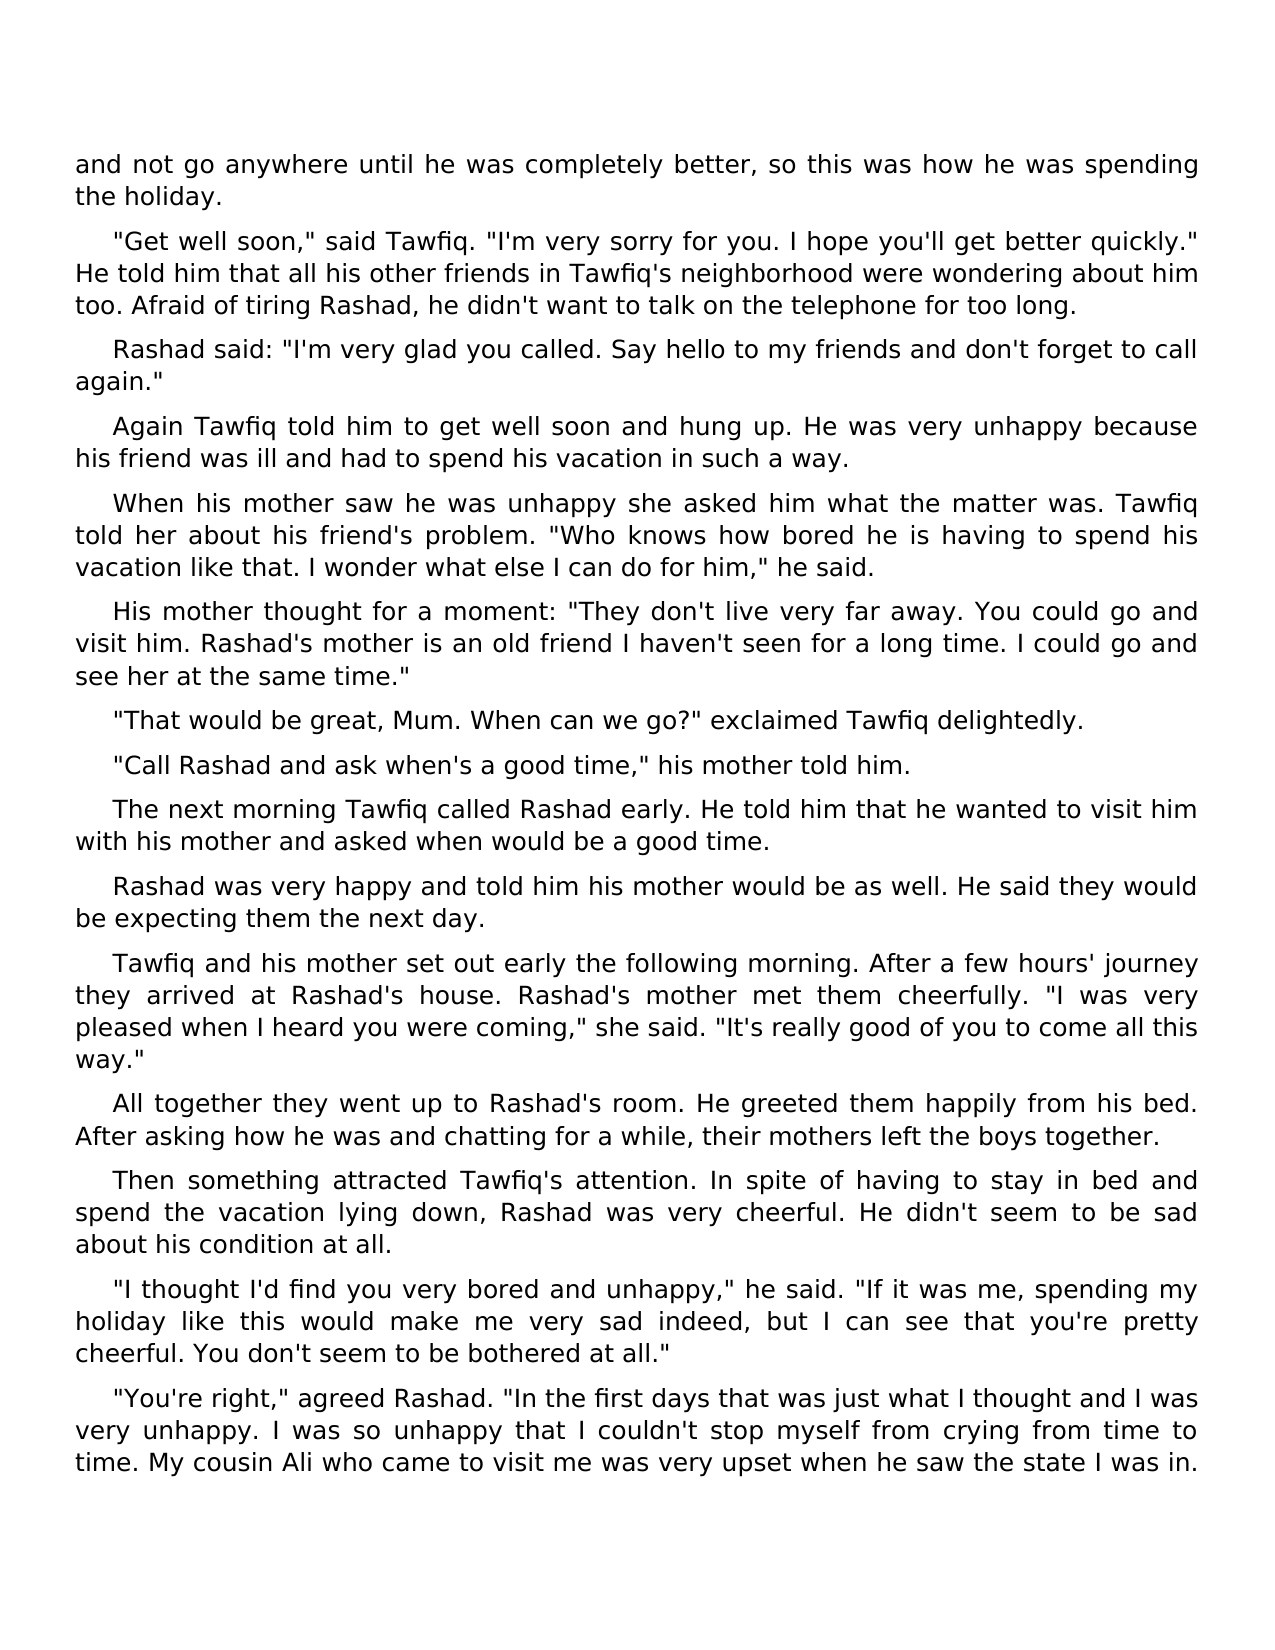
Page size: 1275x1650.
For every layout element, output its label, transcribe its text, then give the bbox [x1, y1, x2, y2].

text "Get well soon," said Tawfiq. "I'm very sorry for you. I hope you'll get better quickly." He told him that all his other friends in Tawfiq's neighborhood were wondering about him too. Afraid of tiring Rashad, he didn't want to talk on the telephone for too long. [75, 227, 1200, 320]
text "I thought I'd find you very bored and unhappy," he said. "If it was me, spending my holiday like this would make me very sad indeed, but I can see that you're pretty cheerful. You don't seem to be bothered at all." [75, 1275, 1200, 1368]
text The next morning Tawfiq called Rashad early. He told him that he wanted to visit him with his mother and asked when would be a good time. [75, 795, 1200, 857]
text Again Tawfiq told him to get well soon and hung up. He was very unhappy because his friend was ill and had to spend his vacation in such a way. [75, 412, 1200, 473]
text "You're right," agreed Rashad. "In the first days that was just what I thought and I was very unhappy. I was so unhappy that I couldn't stop myself from crying from time to time. My cousin Ali who came to visit me was very upset when he saw the state I was in. [75, 1384, 1200, 1477]
text Then something attracted Tawfiq's attention. In spite of having to stay in bed and spend the vacation lying down, Rashad was very cheerful. He didn't seem to be sad about his condition at all. [75, 1166, 1200, 1259]
text and not go anywhere until he was completely better, so this was how he was spending the holiday. [75, 150, 1200, 211]
text All together they went up to Rashad's room. He greeted them happily from his bed. After asking how he was and chatting for a while, their mothers left the boys together. [75, 1089, 1200, 1151]
text "That would be great, Mum. When can we go?" exclaimed Tawfiq delightedly. [75, 706, 1200, 735]
text His mother thought for a moment: "They don't live very far away. You could go and visit him. Rashad's mother is an old friend I haven't seen for a long time. I could go and see her at the same time." [75, 597, 1200, 691]
text When his mother saw he was unhappy she asked him what the matter was. Tawfiq told her about his friend's problem. "Who knows how bored he is having to spend his vacation like that. I wonder what else I can do for him," he said. [75, 489, 1200, 582]
text Rashad was very happy and told him his mother would be as well. He said they would be expecting them the next day. [75, 872, 1200, 933]
text "Call Rashad and ask when's a good time," his mother told him. [75, 751, 1200, 780]
text Tawfiq and his mother set out early the following morning. After a few hours' journey they arrived at Rashad's house. Rashad's mother met them cheerfully. "I was very pleased when I heard you were coming," she said. "It's really good of you to come all this way." [75, 949, 1200, 1074]
text Rashad said: "I'm very glad you called. Say hello to my friends and don't forget to call again." [75, 335, 1200, 397]
